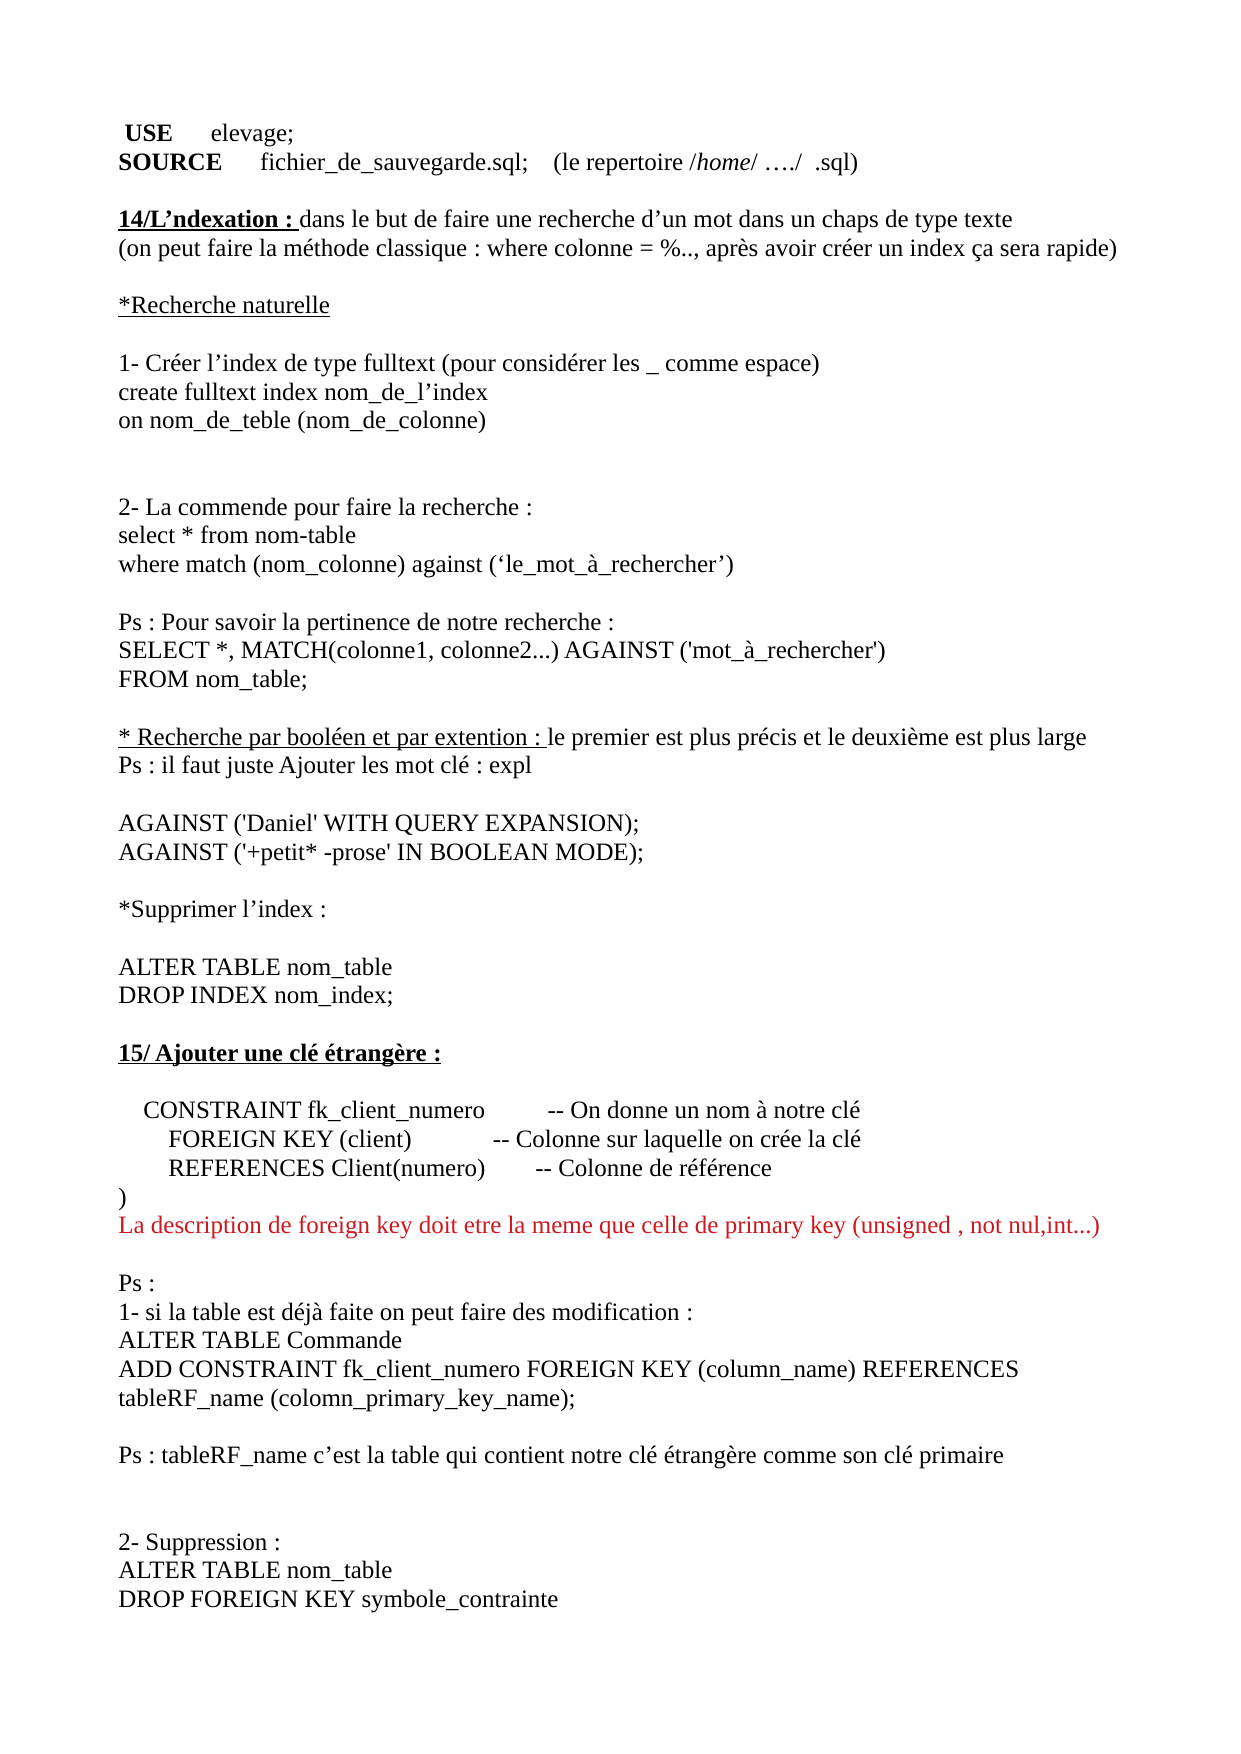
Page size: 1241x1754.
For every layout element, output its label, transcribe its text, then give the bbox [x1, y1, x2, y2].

text ) [118, 1182, 1122, 1211]
text (on peut faire la méthode classique : where colonne = %.., après avoir créer un index ça sera rapide) [118, 233, 1122, 262]
text ADD CONSTRAINT fk_client_numero FOREIGN KEY (column_name) REFERENCES tableRF_name (colomn_primary_key_name); [118, 1354, 1122, 1412]
text SELECT *, MATCH(colonne1, colonne2...) AGAINST ('mot_à_rechercher') [118, 636, 1122, 664]
text where match (nom_colonne) against (‘le_mot_à_rechercher’) [118, 549, 1122, 578]
text on nom_de_teble (nom_de_colonne) [118, 406, 1122, 434]
text 2- Suppression : [118, 1527, 1122, 1556]
text ALTER TABLE nom_table [118, 1556, 1122, 1584]
text CONSTRAINT fk_client_numero -- On donne un nom à notre clé [118, 1096, 1122, 1124]
text Ps : tableRF_name c’est la table qui contient notre clé étrangère comme son clé primaire [118, 1441, 1122, 1469]
text La description de foreign key doit etre la meme que celle de primary key (unsigned , not nul,int...) [118, 1211, 1122, 1239]
text ALTER TABLE Commande [118, 1326, 1122, 1354]
text 14/L’ndexation : dans le but de faire une recherche d’un mot dans un chaps de type texte [118, 204, 1122, 233]
text 15/ Ajouter une clé étrangère : [118, 1038, 1122, 1067]
text FROM nom_table; [118, 664, 1122, 693]
text SOURCE fichier_de_sauvegarde.sql; (le repertoire /home/ …./ .sql) [118, 147, 1122, 176]
text AGAINST ('Daniel' WITH QUERY EXPANSION); [118, 808, 1122, 837]
text select * from nom-table [118, 521, 1122, 549]
text USE elevage; [118, 118, 1122, 147]
text FOREIGN KEY (client) -- Colonne sur laquelle on crée la clé [118, 1124, 1122, 1153]
text DROP FOREIGN KEY symbole_contrainte [118, 1584, 1122, 1613]
text * Recherche par booléen et par extention : le premier est plus précis et le deuxième est plus large [118, 722, 1122, 751]
text REFERENCES Client(numero) -- Colonne de référence [118, 1153, 1122, 1182]
text Ps : [118, 1268, 1122, 1297]
text DROP INDEX nom_index; [118, 981, 1122, 1009]
text 1- Créer l’index de type fulltext (pour considérer les _ comme espace) [118, 348, 1122, 377]
text 1- si la table est déjà faite on peut faire des modification : [118, 1297, 1122, 1326]
text Ps : Pour savoir la pertinence de notre recherche : [118, 607, 1122, 636]
text 2- La commende pour faire la recherche : [118, 492, 1122, 521]
text *Recherche naturelle [118, 291, 1122, 319]
text Ps : il faut juste Ajouter les mot clé : expl [118, 751, 1122, 779]
text ALTER TABLE nom_table [118, 952, 1122, 981]
text *Supprimer l’index : [118, 894, 1122, 923]
text create fulltext index nom_de_l’index [118, 377, 1122, 406]
text AGAINST ('+petit* -prose' IN BOOLEAN MODE); [118, 837, 1122, 866]
